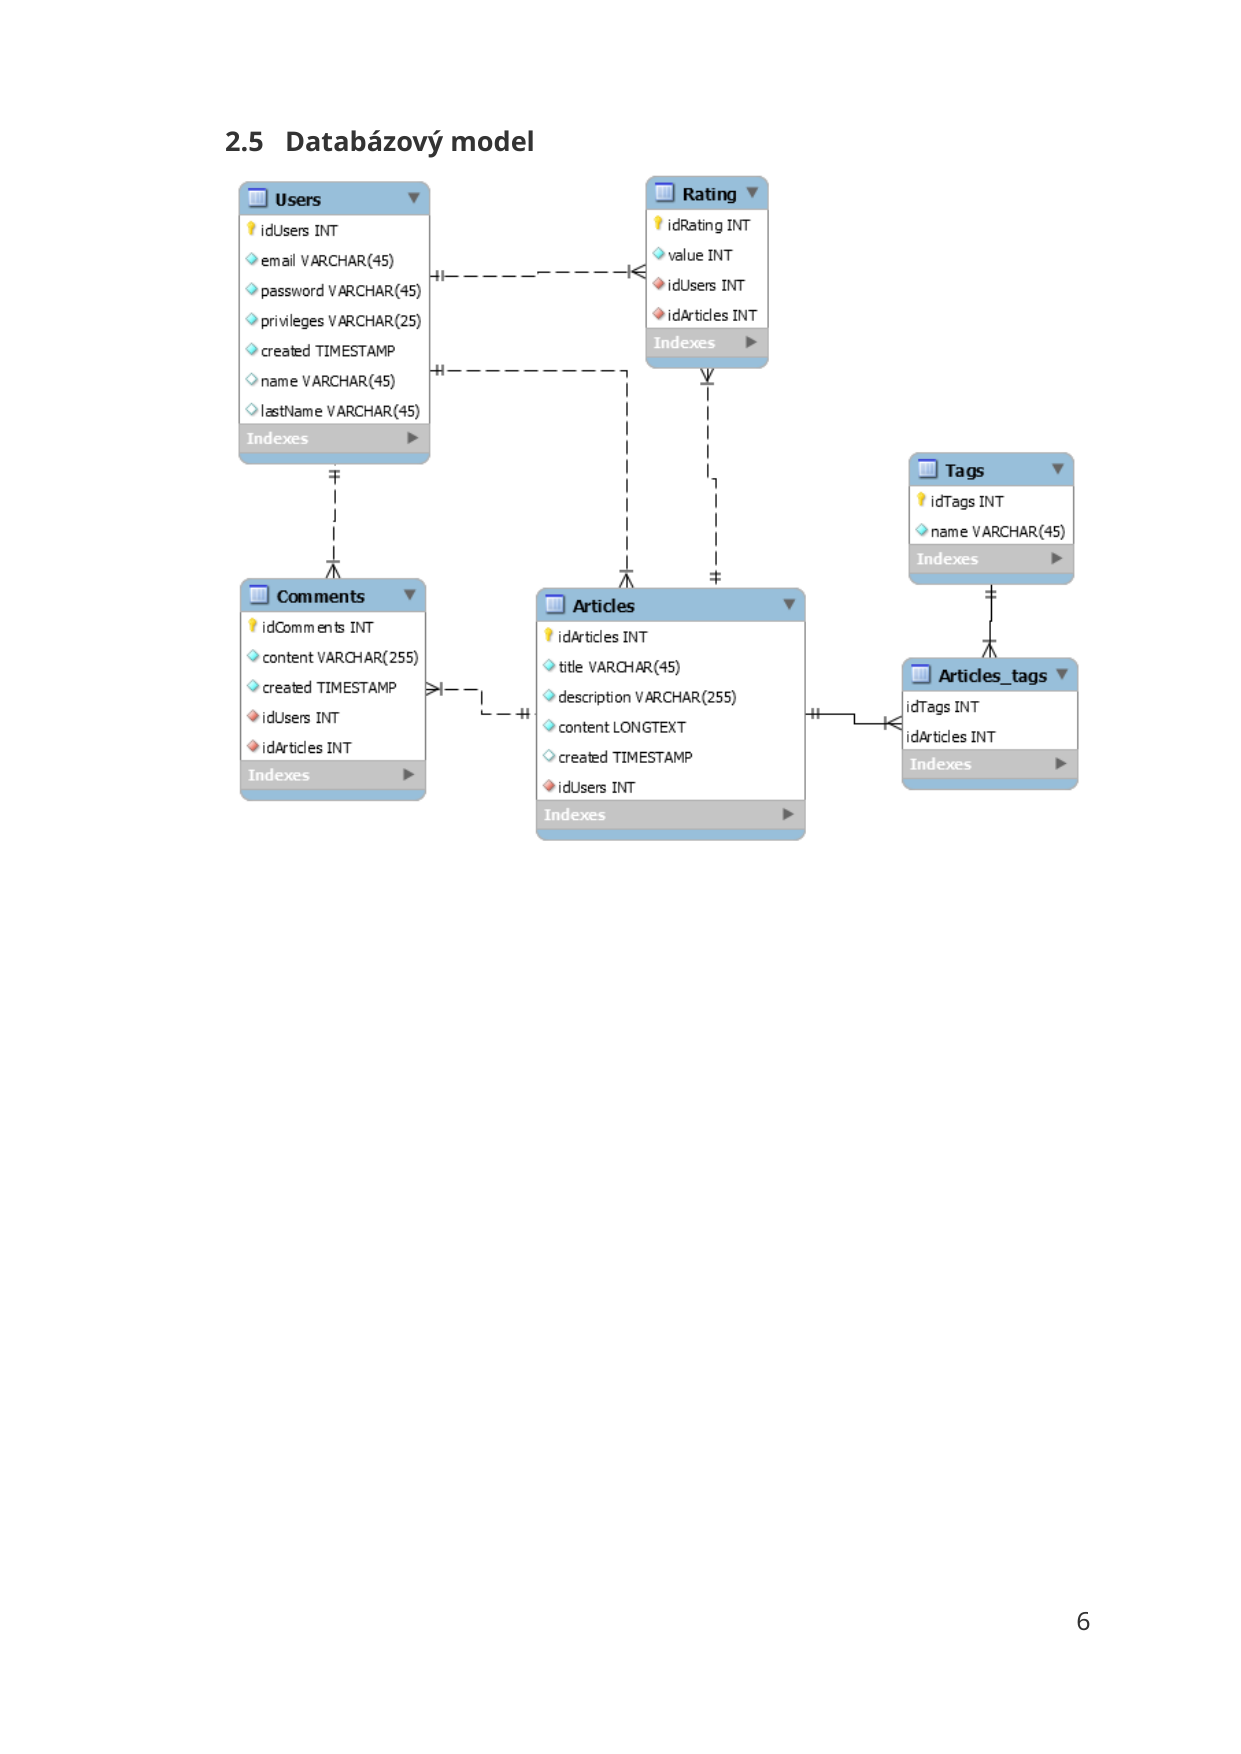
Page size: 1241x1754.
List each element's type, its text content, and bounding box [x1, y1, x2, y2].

subtitle Databázový model [225, 122, 1090, 159]
